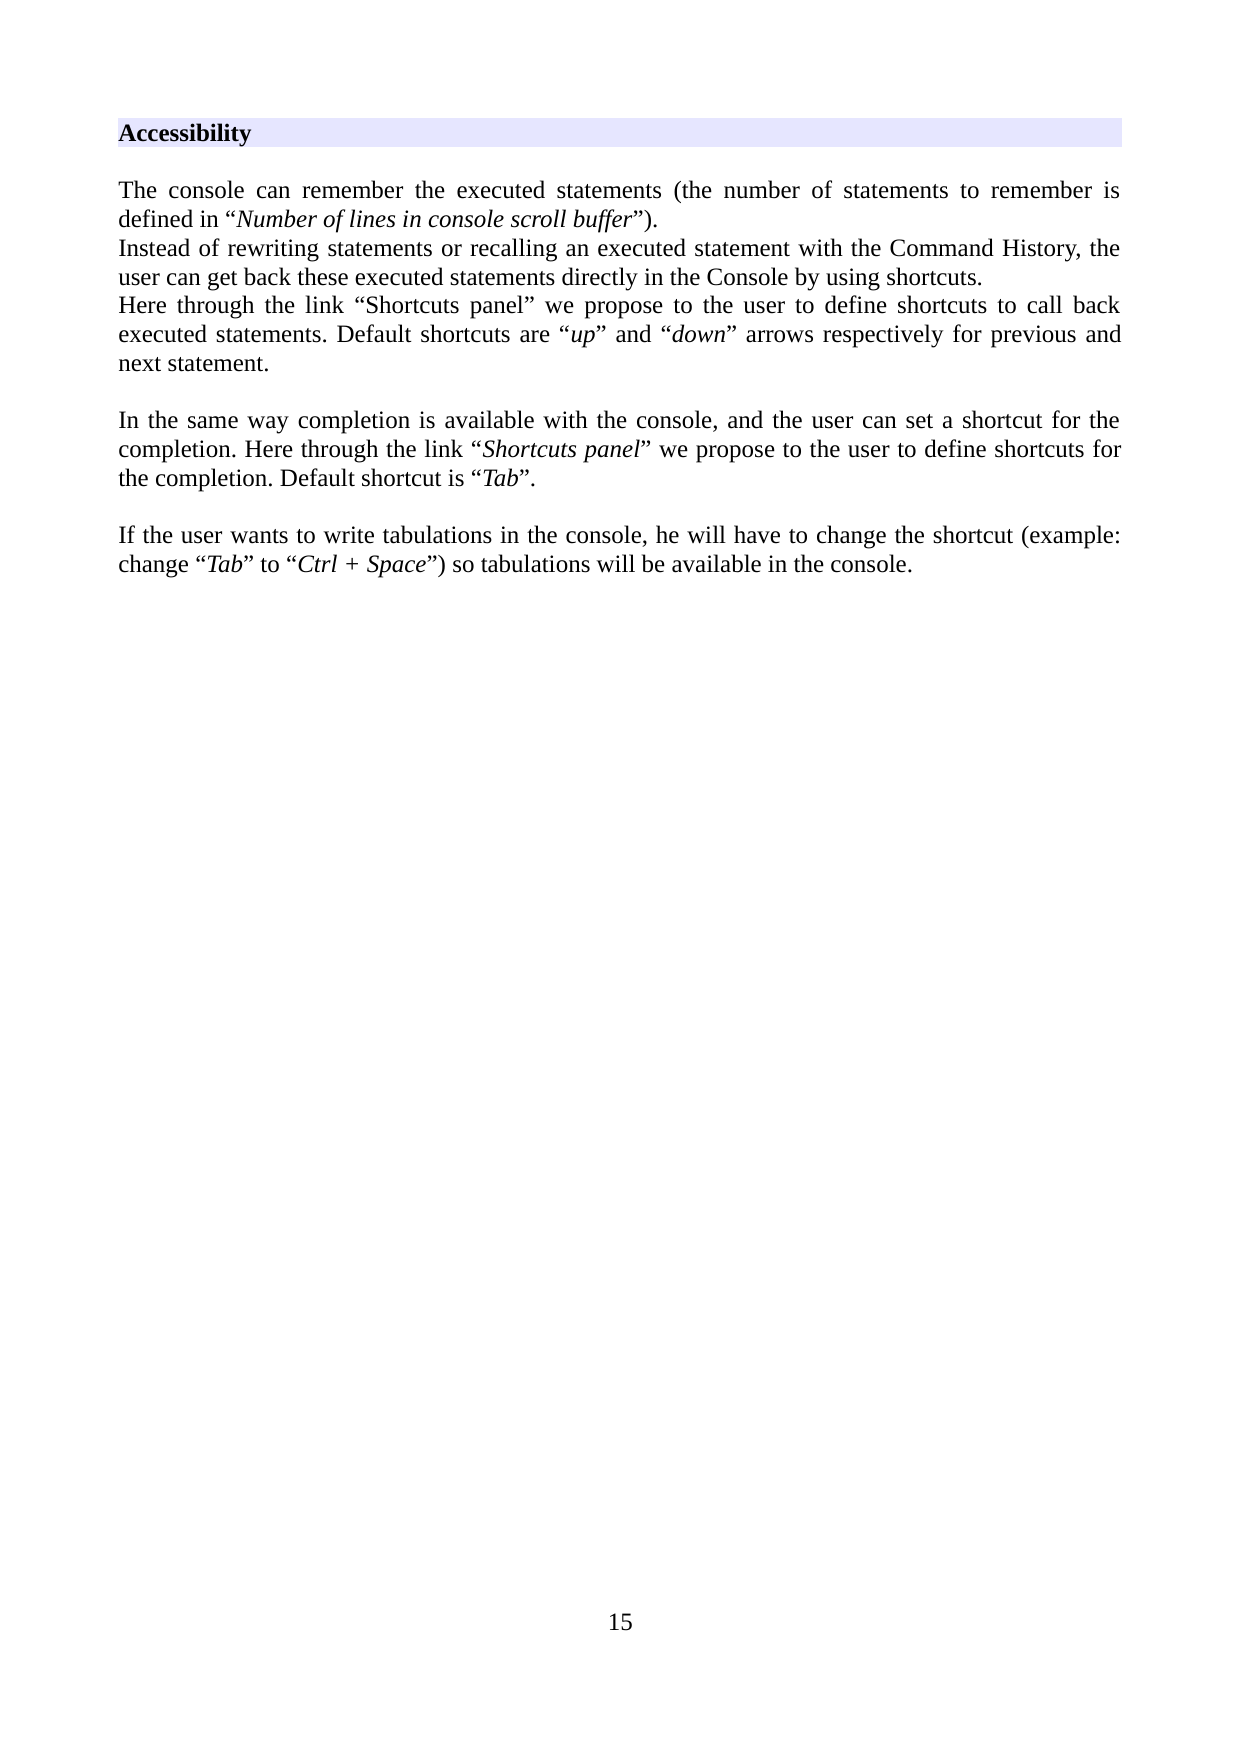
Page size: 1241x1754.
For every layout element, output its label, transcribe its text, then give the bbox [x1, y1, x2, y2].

text Instead of rewriting statements or recalling an executed statement with the Command History, the user can get back these executed statements directly in the Console by using shortcuts. [118, 233, 1122, 291]
text Here through the link “Shortcuts panel” we propose to the user to define shortcuts to call back executed statements. Default shortcuts are “up” and “down” arrows respectively for previous and next statement. [118, 291, 1122, 377]
text If the user wants to write tabulations in the console, he will have to change the shortcut (example: change “Tab” to “Ctrl + Space”) so tabulations will be available in the console. [118, 521, 1122, 578]
text In the same way completion is available with the console, and the user can set a shortcut for the completion. Here through the link “Shortcuts panel” we propose to the user to define shortcuts for the completion. Default shortcut is “Tab”. [118, 406, 1122, 492]
text The console can remember the executed statements (the number of statements to remember is defined in “Number of lines in console scroll buffer”). [118, 176, 1122, 233]
text Accessibility [118, 118, 1122, 147]
